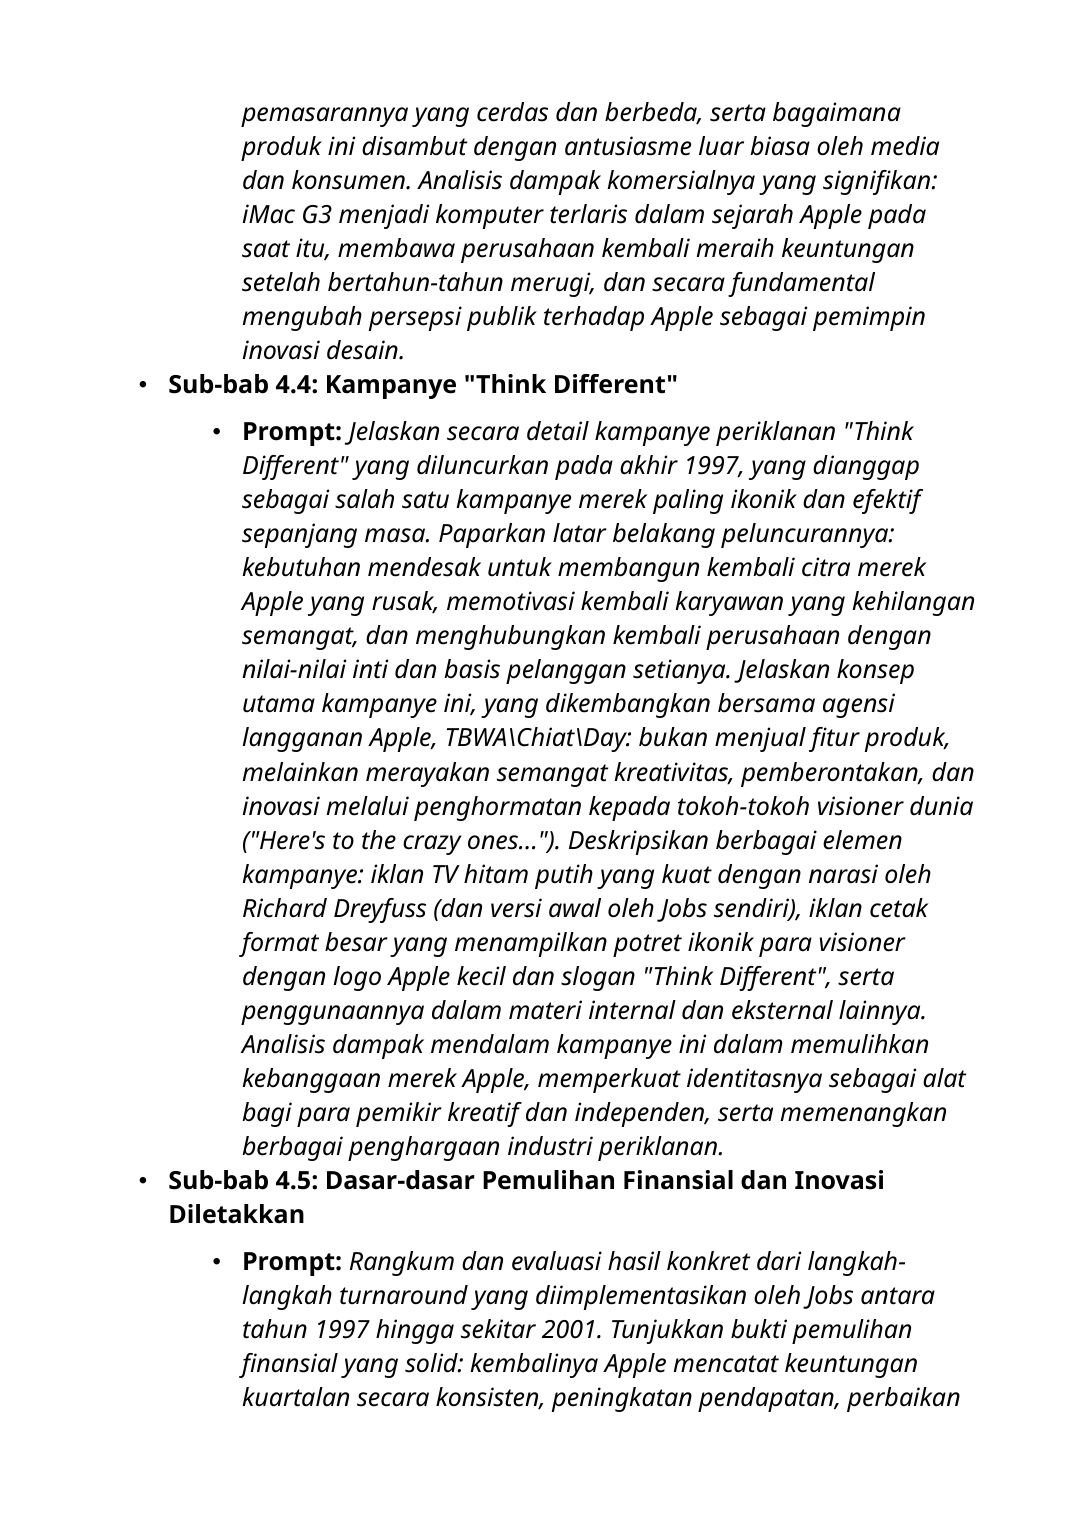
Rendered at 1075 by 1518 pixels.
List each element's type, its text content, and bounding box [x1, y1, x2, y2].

list Sub-bab 4.4: Kampanye "Think Different" [139, 367, 980, 401]
list Sub-bab 4.5: Dasar-dasar Pemulihan Finansial dan Inovasi Diletakkan [139, 1163, 980, 1231]
list Prompt: Jelaskan secara detail kampanye periklanan "Think Different" yang diluncurkan pada akhir 1997, yang dianggap sebagai salah satu kampanye merek paling ikonik dan efektif sepanjang masa. Paparkan latar belakang peluncurannya: kebutuhan mendesak untuk membangun kembali citra merek Apple yang rusak, memotivasi kembali karyawan yang kehilangan semangat, dan menghubungkan kembali perusahaan dengan nilai-nilai inti dan basis pelanggan setianya. Jelaskan konsep utama kampanye ini, yang dikembangkan bersama agensi langganan Apple, TBWA\Chiat\Day: bukan menjual fitur produk, melainkan merayakan semangat kreativitas, pemberontakan, dan inovasi melalui penghormatan kepada tokoh-tokoh visioner dunia ("Here's to the crazy ones..."). Deskripsikan berbagai elemen kampanye: iklan TV hitam putih yang kuat dengan narasi oleh Richard Dreyfuss (dan versi awal oleh Jobs sendiri), iklan cetak format besar yang menampilkan potret ikonik para visioner dengan logo Apple kecil dan slogan "Think Different", serta penggunaannya dalam materi internal dan eksternal lainnya. Analisis dampak mendalam kampanye ini dalam memulihkan kebanggaan merek Apple, memperkuat identitasnya sebagai alat bagi para pemikir kreatif dan independen, serta memenangkan berbagai penghargaan industri periklanan. [212, 413, 980, 1163]
list pemasarannya yang cerdas dan berbeda, serta bagaimana produk ini disambut dengan antusiasme luar biasa oleh media dan konsumen. Analisis dampak komersialnya yang signifikan: iMac G3 menjadi komputer terlaris dalam sejarah Apple pada saat itu, membawa perusahaan kembali meraih keuntungan setelah bertahun-tahun merugi, dan secara fundamental mengubah persepsi publik terhadap Apple sebagai pemimpin inovasi desain. [212, 94, 980, 367]
list Prompt: Rangkum dan evaluasi hasil konkret dari langkah-langkah turnaround yang diimplementasikan oleh Jobs antara tahun 1997 hingga sekitar 2001. Tunjukkan bukti pemulihan finansial yang solid: kembalinya Apple mencatat keuntungan kuartalan secara konsisten, peningkatan pendapatan, perbaikan [212, 1243, 980, 1414]
